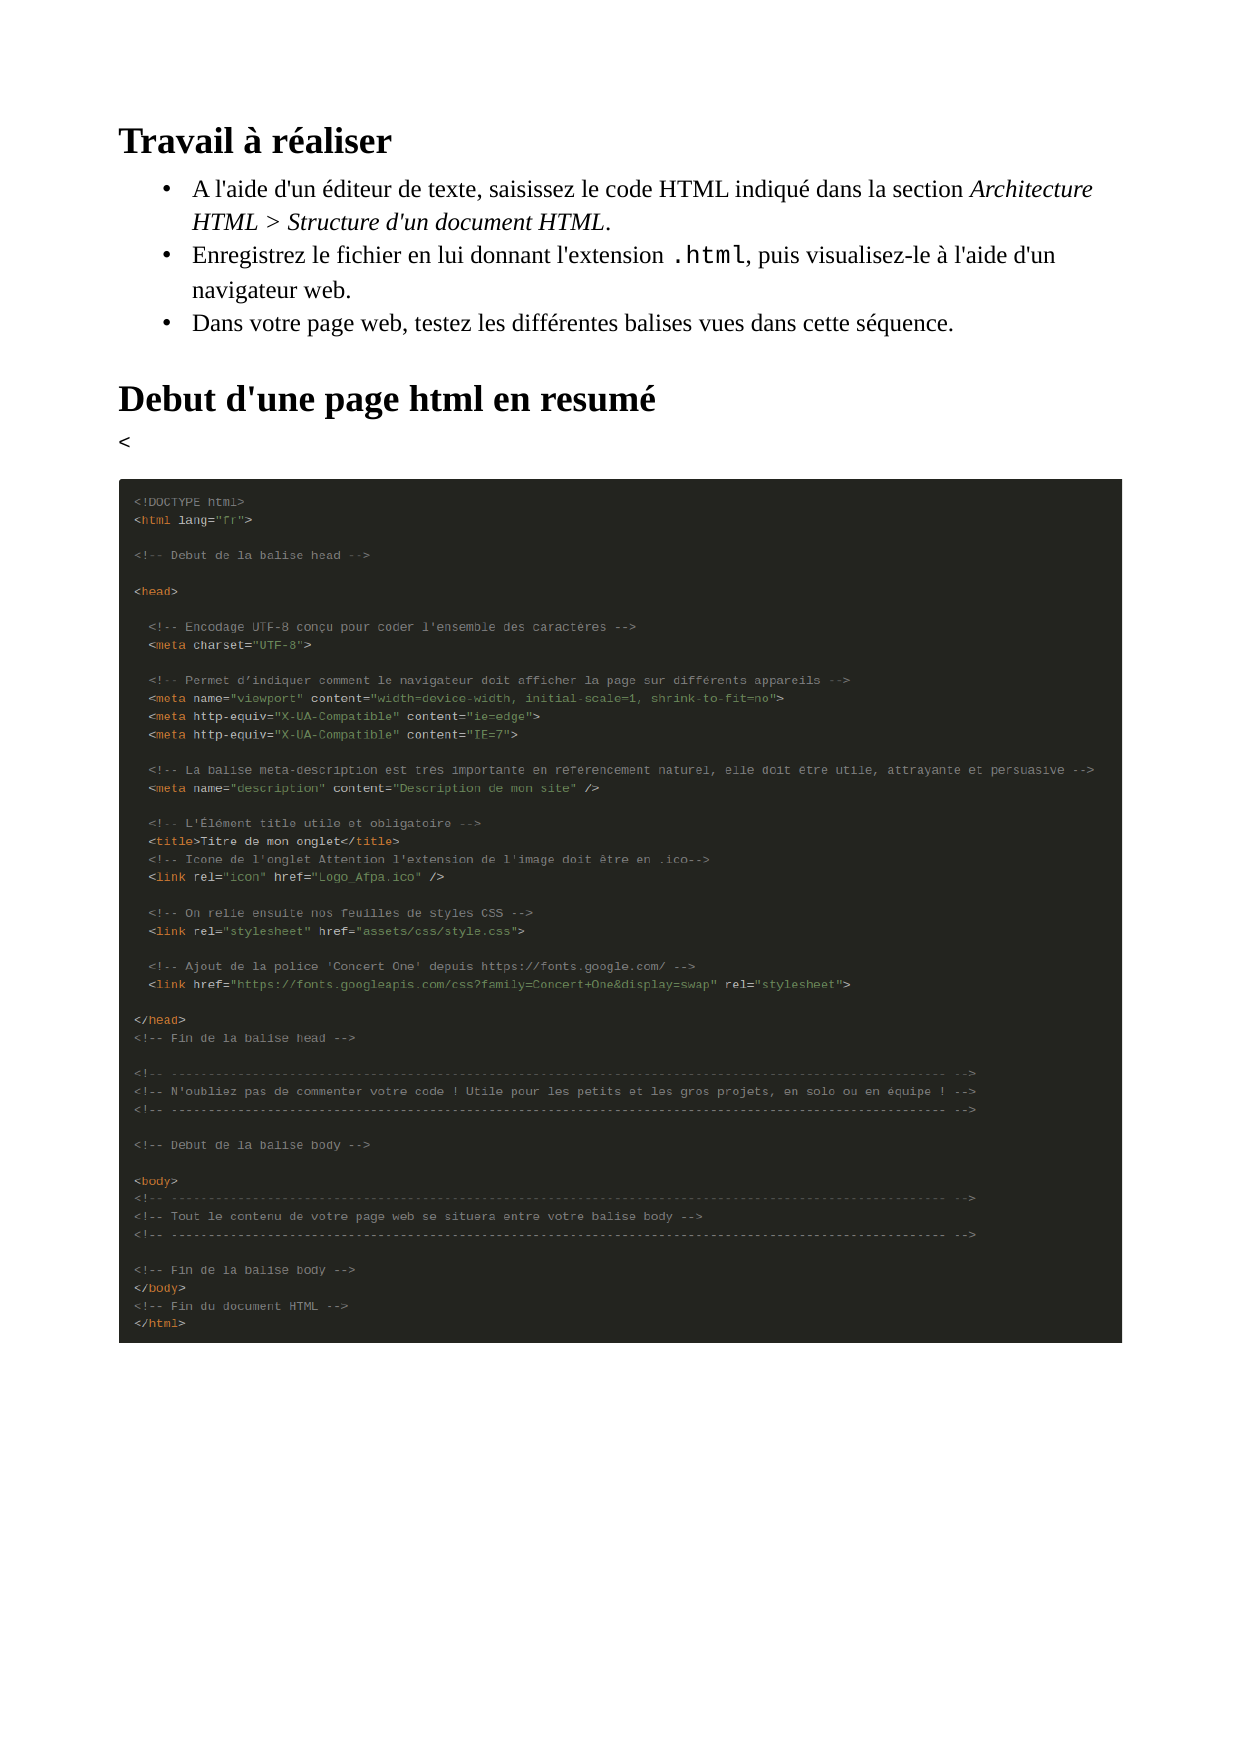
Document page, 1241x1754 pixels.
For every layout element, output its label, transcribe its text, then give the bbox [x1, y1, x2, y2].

subtitle Travail à réaliser [118, 118, 1122, 161]
text < [118, 432, 1122, 456]
list A l'aide d'un éditeur de texte, saisissez le code HTML indiqué dans la section Architecture HTML > Structure d'un document HTML. [162, 174, 1122, 236]
subtitle Debut d'une page html en resumé [118, 376, 1122, 419]
picture [118, 479, 1123, 1343]
list Enregistrez le fichier en lui donnant l'extension .html, puis visualisez-le à l'aide d'un navigateur web. [162, 240, 1122, 304]
list Dans votre page web, testez les différentes balises vues dans cette séquence. [162, 308, 1122, 337]
